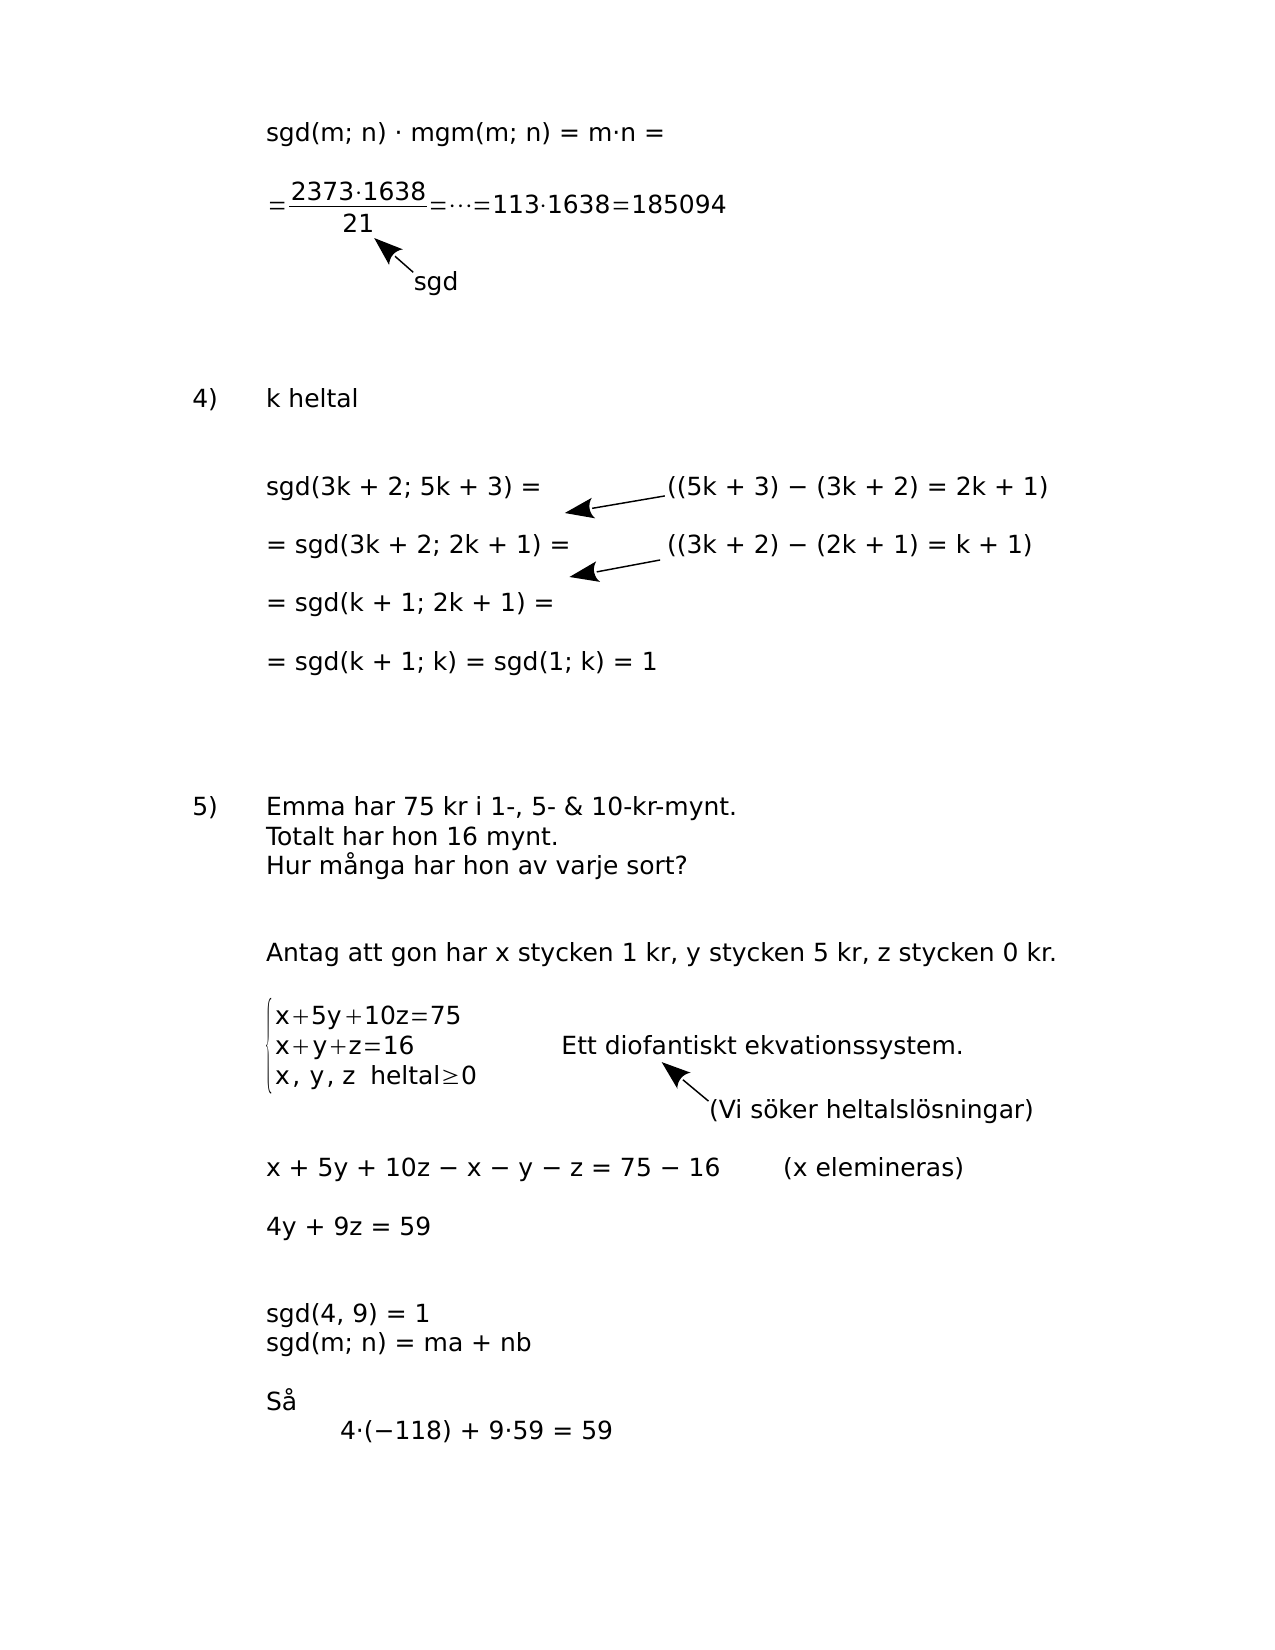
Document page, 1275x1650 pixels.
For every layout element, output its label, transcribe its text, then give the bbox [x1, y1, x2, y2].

text Totalt har hon 16 mynt. [118, 822, 1157, 851]
text sgd(3k + 2; 5k + 3) = ((5k + 3) − (3k + 2) = 2k + 1) [118, 472, 1157, 501]
text 4y + 9z = 59 [118, 1212, 1157, 1241]
text Hur många har hon av varje sort? [118, 851, 1157, 880]
text Antag att gon har x stycken 1 kr, y stycken 5 kr, z stycken 0 kr. [118, 938, 1157, 967]
text = sgd(k + 1; 2k + 1) = [118, 588, 1157, 617]
text Ett diofantiskt ekvationssystem. [118, 997, 1157, 1095]
text = sgd(k + 1; k) = sgd(1; k) = 1 [118, 647, 1157, 676]
text = sgd(3k + 2; 2k + 1) = ((3k + 2) − (2k + 1) = k + 1) [118, 530, 1157, 559]
text sgd(m; n) ⋅ mgm(m; n) = m⋅n = [118, 118, 1157, 147]
text (Vi söker heltalslösningar) [118, 1095, 1157, 1124]
text x + 5y + 10z − x − y − z = 75 − 16 (x elemineras) [118, 1153, 1157, 1183]
text 4⋅(−118) + 9⋅59 = 59 [118, 1416, 1157, 1445]
text Så [118, 1387, 1157, 1416]
text sgd [118, 267, 1157, 297]
text sgd(m; n) = ma + nb [118, 1328, 1157, 1358]
text 5) Emma har 75 kr i 1-, 5- & 10-kr-mynt. [118, 792, 1157, 822]
text sgd(4, 9) = 1 [118, 1299, 1157, 1328]
text 4) k heltal [118, 384, 1157, 413]
